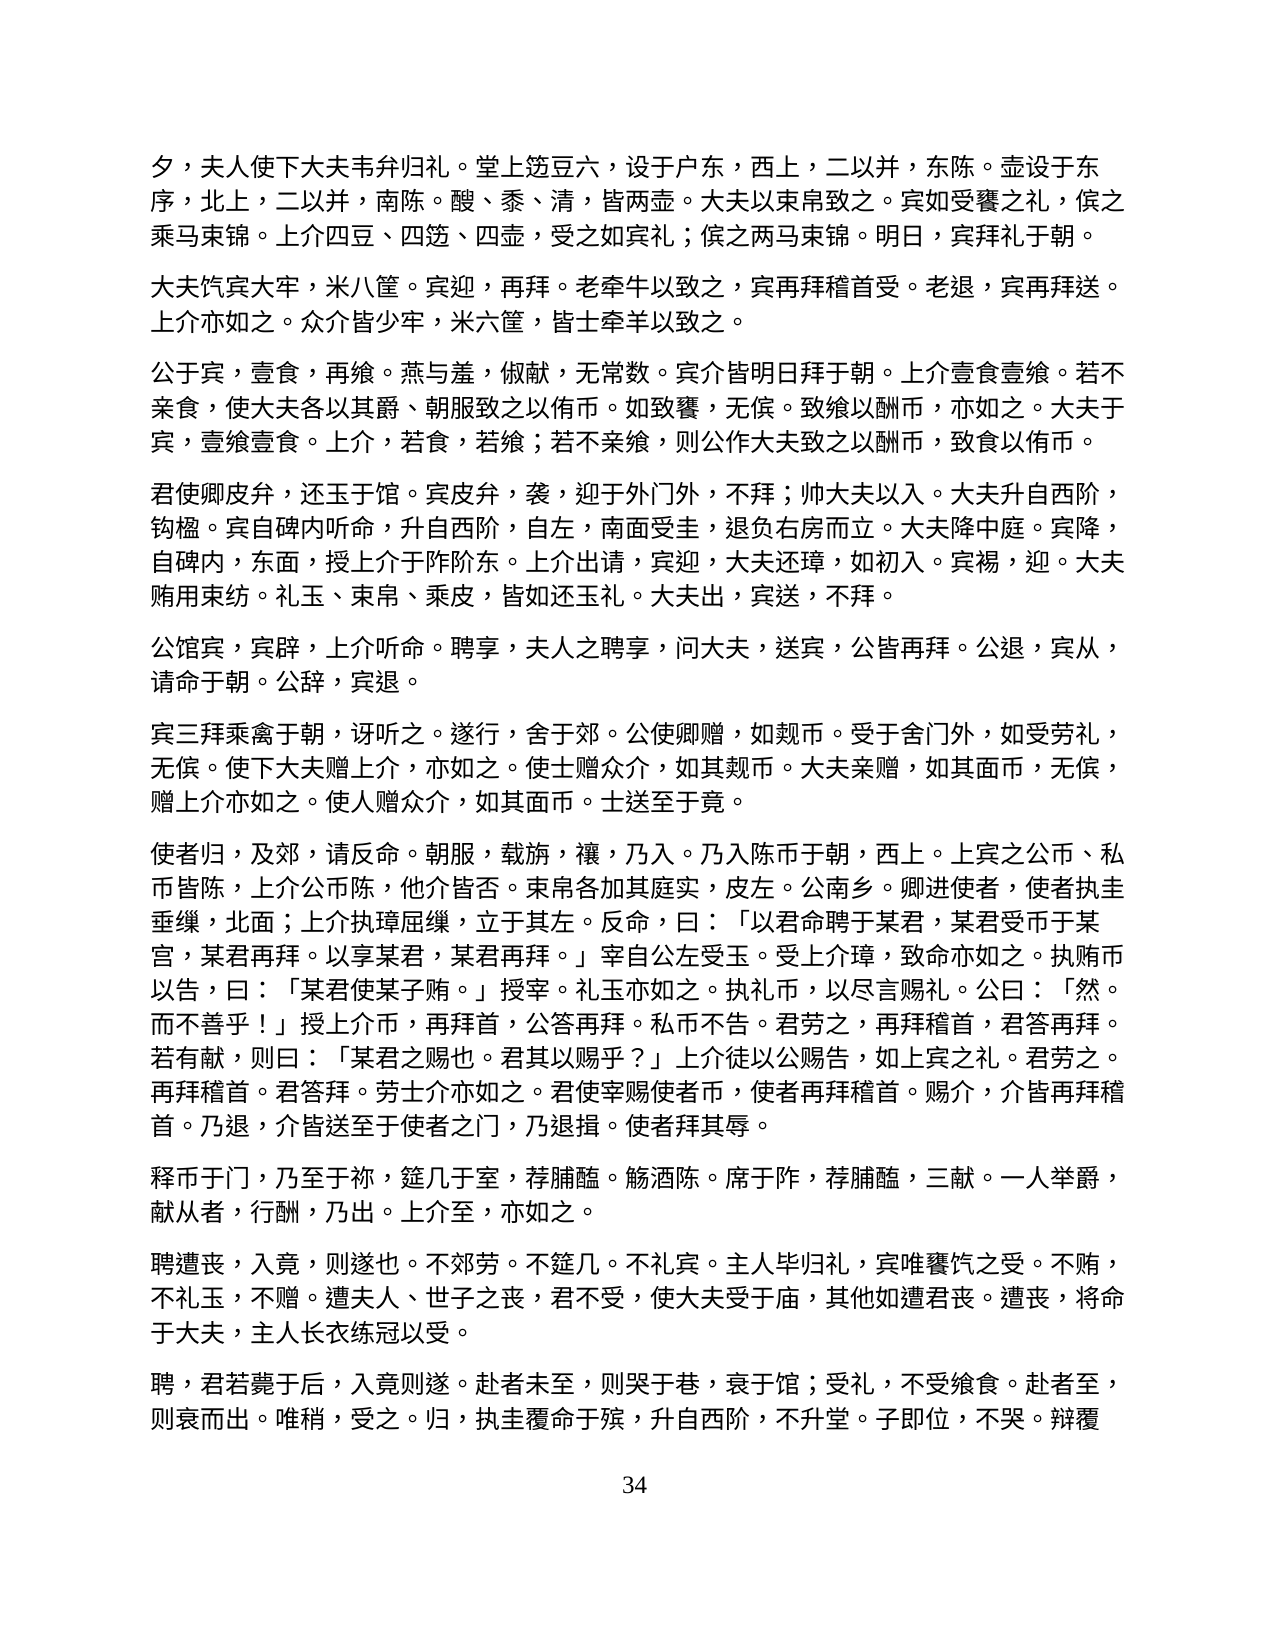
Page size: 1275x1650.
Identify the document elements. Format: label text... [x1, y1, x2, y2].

text 使者归，及郊，请反命。朝服，载旃，禳，乃入。乃入陈币于朝，西上。上宾之公币、私币皆陈，上介公币陈，他介皆否。束帛各加其庭实，皮左。公南乡。卿进使者，使者执圭垂缫，北面；上介执璋屈缫，立于其左。反命，曰：「以君命聘于某君，某君受币于某宫，某君再拜。以享某君，某君再拜。」宰自公左受玉。受上介璋，致命亦如之。执贿币以告，曰：「某君使某子贿。」授宰。礼玉亦如之。执礼币，以尽言赐礼。公曰：「然。而不善乎！」授上介币，再拜首，公答再拜。私币不告。君劳之，再拜稽首，君答再拜。若有献，则曰：「某君之赐也。君其以赐乎？」上介徒以公赐告，如上宾之礼。君劳之。再拜稽首。君答拜。劳士介亦如之。君使宰赐使者币，使者再拜稽首。赐介，介皆再拜稽首。乃退，介皆送至于使者之门，乃退揖。使者拜其辱。 [150, 837, 1125, 1143]
text 君使卿皮弁，还玉于馆。宾皮弁，袭，迎于外门外，不拜；帅大夫以入。大夫升自西阶，钩楹。宾自碑内听命，升自西阶，自左，南面受圭，退负右房而立。大夫降中庭。宾降，自碑内，东面，授上介于阼阶东。上介出请，宾迎，大夫还璋，如初入。宾裼，迎。大夫贿用束纺。礼玉、束帛、乘皮，皆如还玉礼。大夫出，宾送，不拜。 [150, 476, 1125, 612]
text 宾三拜乘禽于朝，讶听之。遂行，舍于郊。公使卿赠，如觌币。受于舍门外，如受劳礼，无傧。使下大夫赠上介，亦如之。使士赠众介，如其觌币。大夫亲赠，如其面币，无傧，赠上介亦如之。使人赠众介，如其面币。士送至于竟。 [150, 716, 1125, 819]
text 公于宾，壹食，再飨。燕与羞，俶献，无常数。宾介皆明日拜于朝。上介壹食壹飨。若不亲食，使大夫各以其爵、朝服致之以侑币。如致饔，无傧。致飨以酬币，亦如之。大夫于宾，壹飨壹食。上介，若食，若飨；若不亲飨，则公作大夫致之以酬币，致食以侑币。 [150, 356, 1125, 458]
text 聘遭丧，入竟，则遂也。不郊劳。不筵几。不礼宾。主人毕归礼，宾唯饔饩之受。不贿，不礼玉，不赠。遭夫人、世子之丧，君不受，使大夫受于庙，其他如遭君丧。遭丧，将命于大夫，主人长衣练冠以受。 [150, 1247, 1125, 1349]
text 释币于门，乃至于祢，筵几于室，荐脯醢。觞酒陈。席于阼，荐脯醢，三献。一人举爵，献从者，行酬，乃出。上介至，亦如之。 [150, 1161, 1125, 1229]
text 夕，夫人使下大夫韦弁归礼。堂上笾豆六，设于户东，西上，二以并，东陈。壶设于东序，北上，二以并，南陈。醙、黍、清，皆两壶。大夫以束帛致之。宾如受饔之礼，傧之乘马束锦。上介四豆、四笾、四壶，受之如宾礼；傧之两马束锦。明日，宾拜礼于朝。 [150, 150, 1125, 252]
text 公馆宾，宾辟，上介听命。聘享，夫人之聘享，问大夫，送宾，公皆再拜。公退，宾从，请命于朝。公辞，宾退。 [150, 630, 1125, 698]
text 聘，君若薨于后，入竟则遂。赴者未至，则哭于巷，衰于馆；受礼，不受飨食。赴者至，则衰而出。唯稍，受之。归，执圭覆命于殡，升自西阶，不升堂。子即位，不哭。辩覆 [150, 1367, 1125, 1435]
text 大夫饩宾大牢，米八筐。宾迎，再拜。老牵牛以致之，宾再拜稽首受。老退，宾再拜送。上介亦如之。众介皆少牢，米六筐，皆士牵羊以致之。 [150, 270, 1125, 338]
